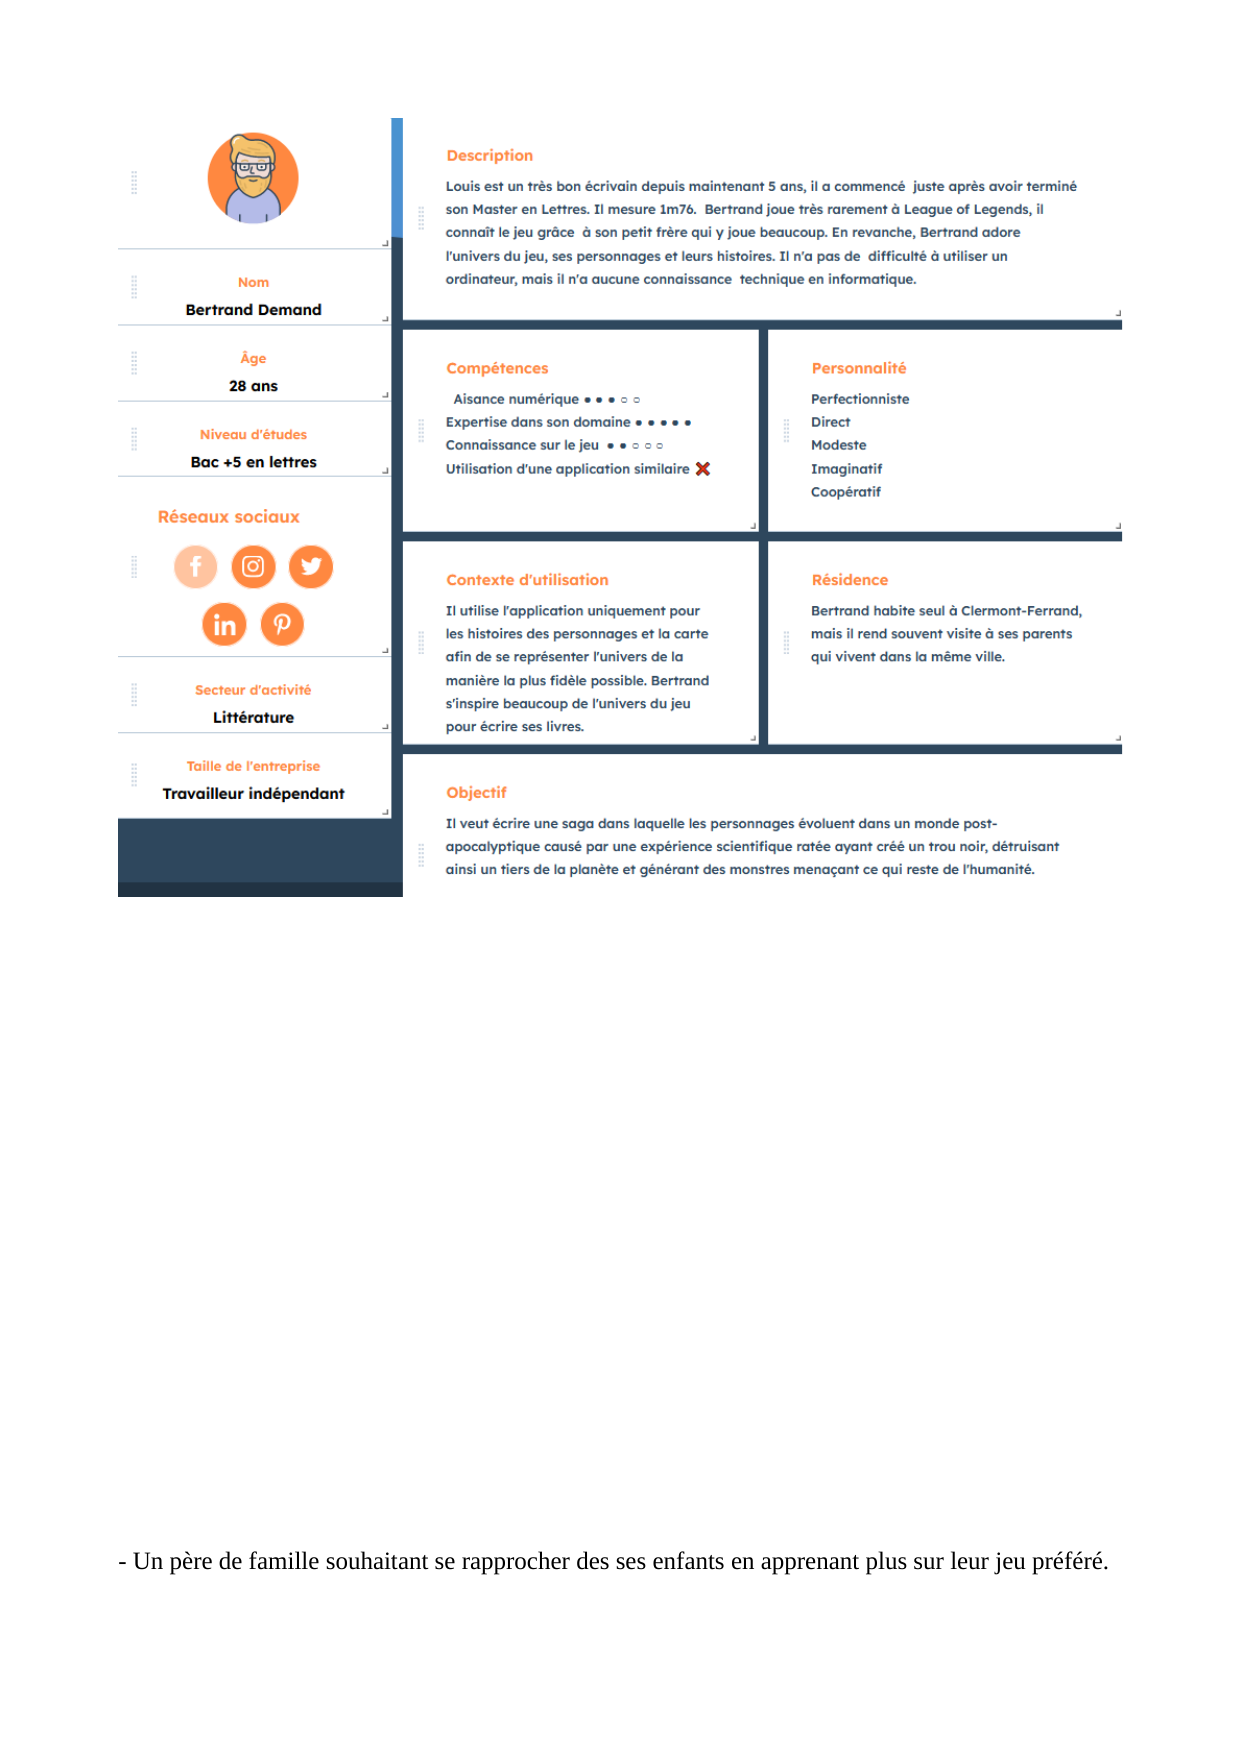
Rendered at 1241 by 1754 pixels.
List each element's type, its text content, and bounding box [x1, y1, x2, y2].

text - Un père de famille souhaitant se rapprocher des ses enfants en apprenant plus sur leur jeu préféré. [118, 1546, 1122, 1575]
